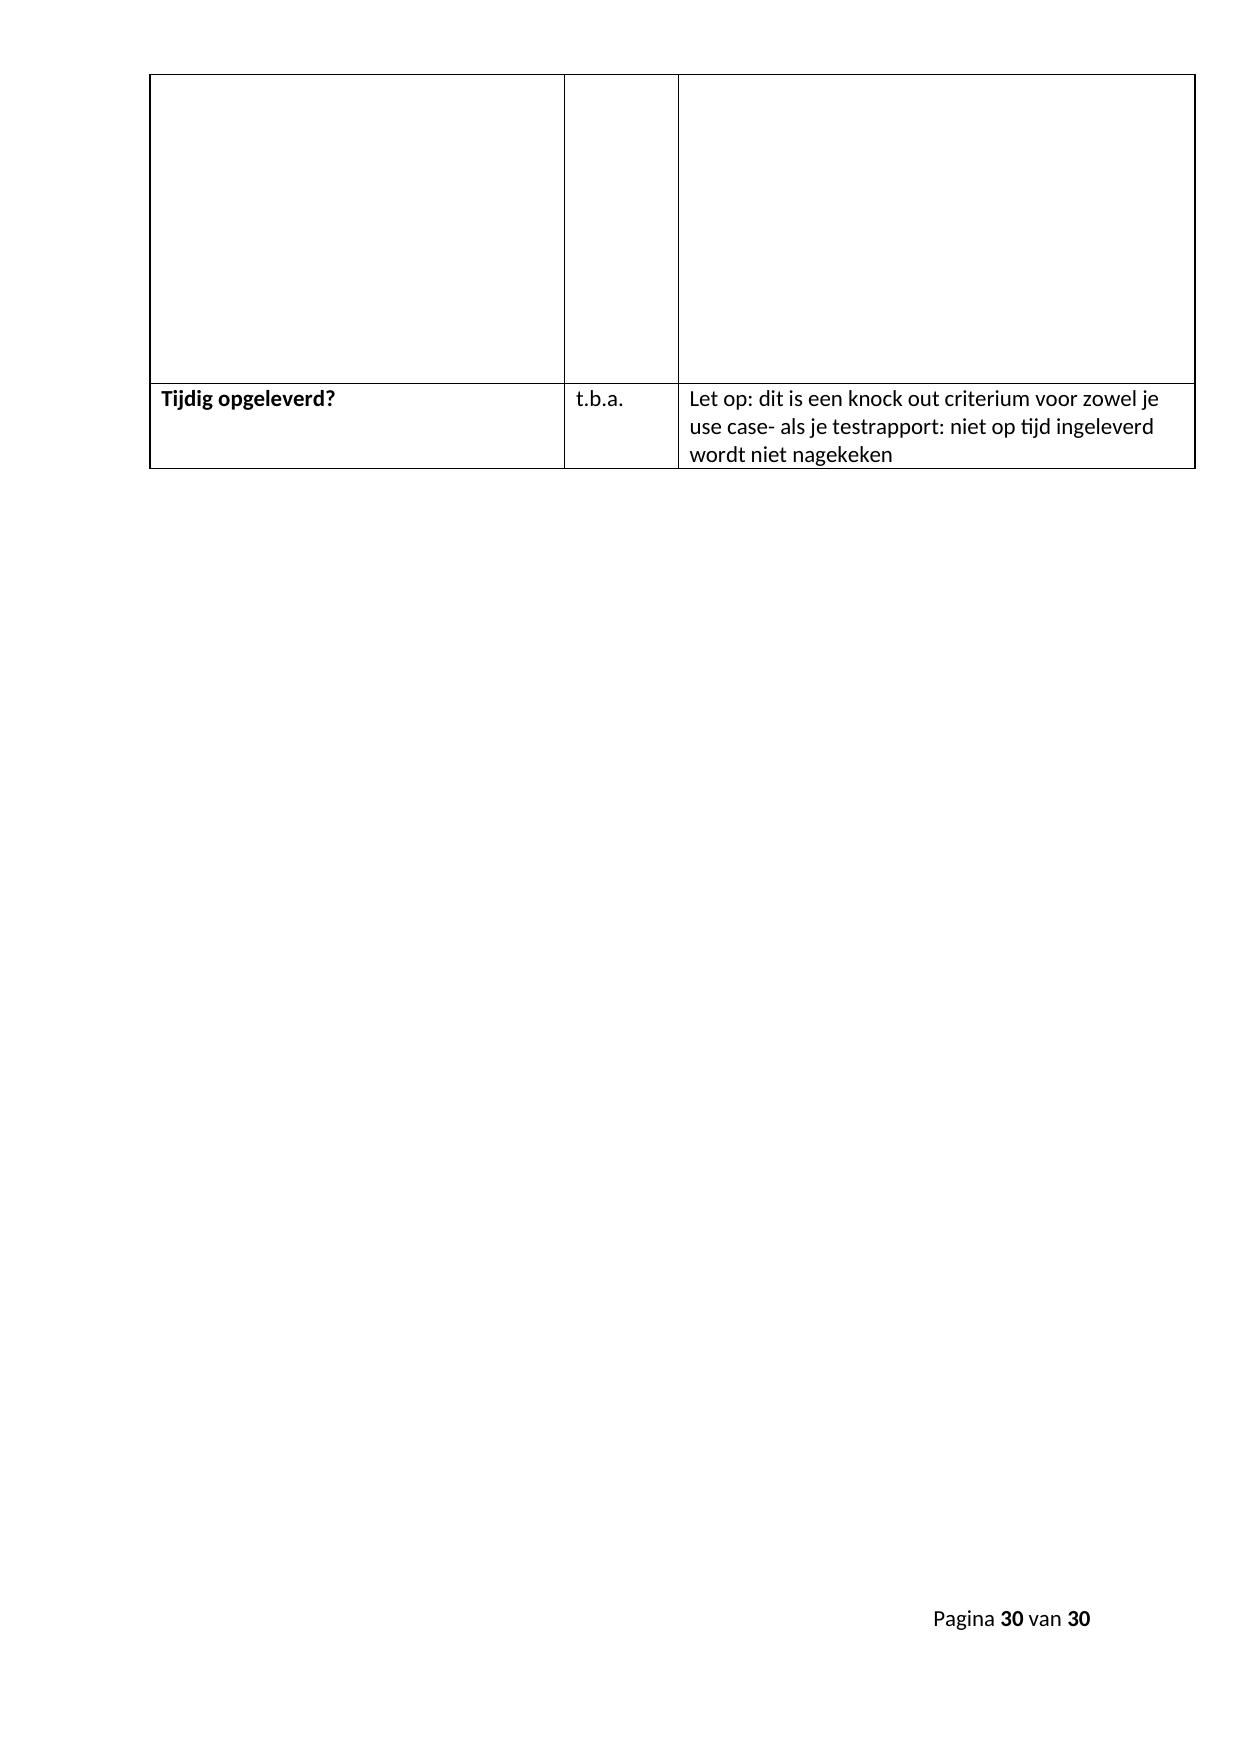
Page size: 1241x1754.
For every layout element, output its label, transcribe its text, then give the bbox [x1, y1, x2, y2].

table_cell Tijdig opgeleverd? [151, 384, 564, 468]
table_cell [565, 75, 678, 383]
table_cell [679, 75, 1194, 383]
table_cell [151, 75, 564, 383]
table_cell Let op: dit is een knock out criterium voor zowel je use case- als je testrapport: niet op tijd ingeleverd wordt niet nagekeken [679, 384, 1194, 468]
table_cell t.b.a. [565, 384, 678, 468]
